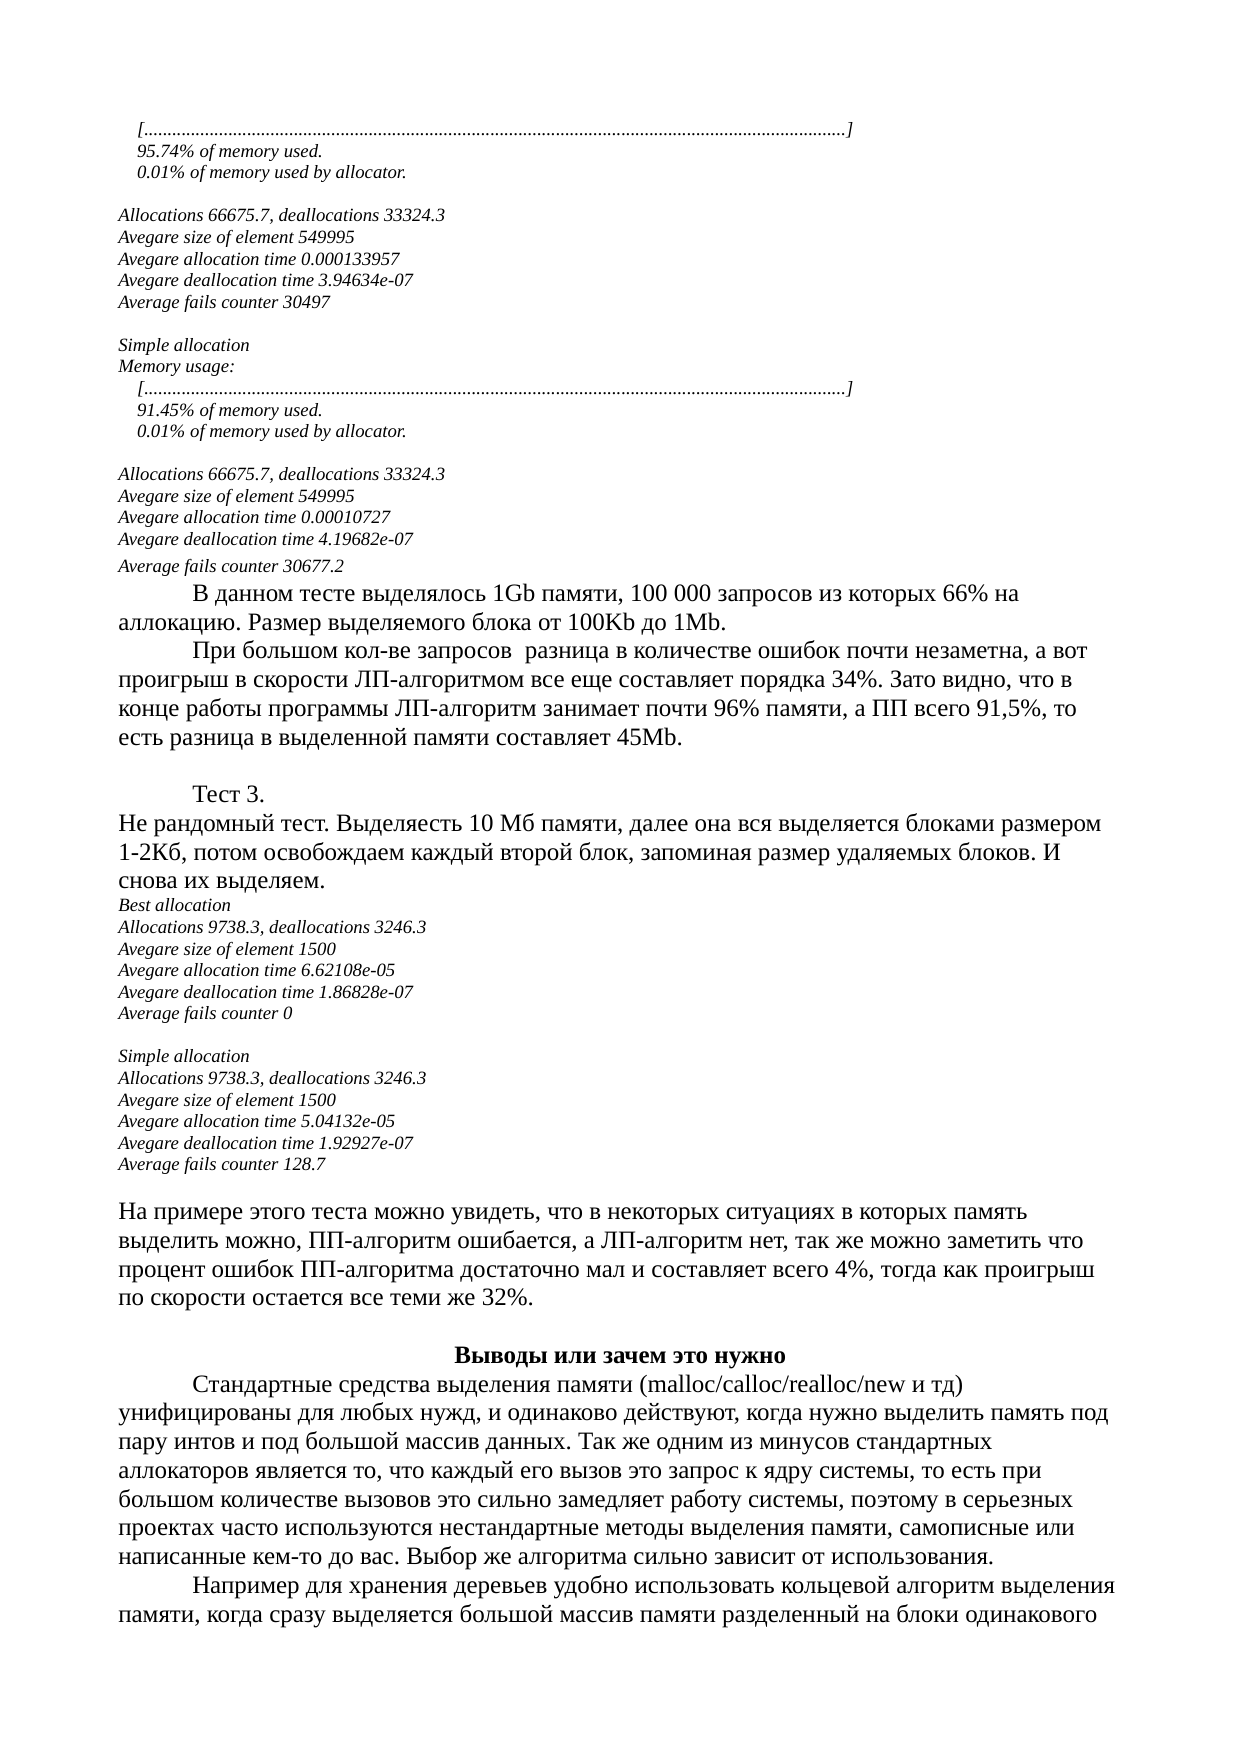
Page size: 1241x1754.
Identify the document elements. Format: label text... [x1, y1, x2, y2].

text Allocations 9738.3, deallocations 3246.3 [118, 1067, 1122, 1088]
text Например для хранения деревьев удобно использовать кольцевой алгоритм выделения памяти, когда сразу выделяется большой массив памяти разделенный на блоки одинакового [118, 1570, 1122, 1627]
text 0.01% of memory used by allocator. [118, 420, 1122, 442]
text Выводы или зачем это нужно [118, 1340, 1122, 1369]
text Allocations 66675.7, deallocations 33324.3 [118, 463, 1122, 485]
text Avegare deallocation time 4.19682e-07 [118, 528, 1122, 549]
text Avegare deallocation time 1.86828e-07 [118, 981, 1122, 1002]
text Avegare deallocation time 1.92927e-07 [118, 1132, 1122, 1153]
text Allocations 66675.7, deallocations 33324.3 [118, 204, 1122, 226]
text Simple allocation [118, 334, 1122, 355]
text Avegare size of element 549995 [118, 485, 1122, 506]
text Average fails counter 30677.2 [118, 549, 1122, 578]
text Allocations 9738.3, deallocations 3246.3 [118, 916, 1122, 937]
text В данном тесте выделялось 1Gb памяти, 100 000 запросов из которых 66% на аллокацию. Размер выделяемого блока от 100Kb до 1Mb. [118, 578, 1122, 636]
text Average fails counter 0 [118, 1002, 1122, 1024]
text Avegare deallocation time 3.94634e-07 [118, 269, 1122, 291]
text [......................................................................................................................................................] [118, 377, 1122, 398]
text 95.74% of memory used. [118, 140, 1122, 161]
text 91.45% of memory used. [118, 398, 1122, 420]
text Не рандомный тест. Выделяесть 10 Мб памяти, далее она вся выделяется блоками размером 1-2Кб, потом освобождаем каждый второй блок, запоминая размер удаляемых блоков. И снова их выделяем. [118, 808, 1122, 894]
text Simple allocation [118, 1045, 1122, 1067]
text Average fails counter 128.7 [118, 1153, 1122, 1175]
text Average fails counter 30497 [118, 291, 1122, 312]
text Avegare size of element 549995 [118, 226, 1122, 247]
text Avegare allocation time 0.00010727 [118, 506, 1122, 528]
text На примере этого теста можно увидеть, что в некоторых ситуациях в которых память выделить можно, ПП-алгоритм ошибается, а ЛП-алгоритм нет, так же можно заметить что процент ошибок ПП-алгоритма достаточно мал и составляет всего 4%, тогда как проигрыш по скорости остается все теми же 32%. [118, 1196, 1122, 1311]
text Best allocation [118, 894, 1122, 916]
text Avegare allocation time 0.000133957 [118, 247, 1122, 269]
text Memory usage: [118, 355, 1122, 377]
text Avegare allocation time 5.04132e-05 [118, 1110, 1122, 1132]
text Тест 3. [118, 779, 1122, 808]
text Стандартные средства выделения памяти (malloc/calloc/realloc/new и тд) унифицированы для любых нужд, и одинаково действуют, когда нужно выделить память под пару интов и под большой массив данных. Так же одним из минусов стандартных аллокаторов является то, что каждый его вызов это запрос к ядру системы, то есть при большом количестве вызовов это сильно замедляет работу системы, поэтому в серьезных проектах часто используются нестандартные методы выделения памяти, самописные или написанные кем-то до вас. Выбор же алгоритма сильно зависит от использования. [118, 1369, 1122, 1570]
text 0.01% of memory used by allocator. [118, 161, 1122, 183]
text [......................................................................................................................................................] [118, 118, 1122, 140]
text Avegare allocation time 6.62108e-05 [118, 959, 1122, 981]
text Avegare size of element 1500 [118, 937, 1122, 959]
text При большом кол-ве запросов разница в количестве ошибок почти незаметна, а вот проигрыш в скорости ЛП-алгоритмом все еще составляет порядка 34%. Зато видно, что в конце работы программы ЛП-алгоритм занимает почти 96% памяти, а ПП всего 91,5%, то есть разница в выделенной памяти составляет 45Mb. [118, 636, 1122, 751]
text Avegare size of element 1500 [118, 1088, 1122, 1110]
